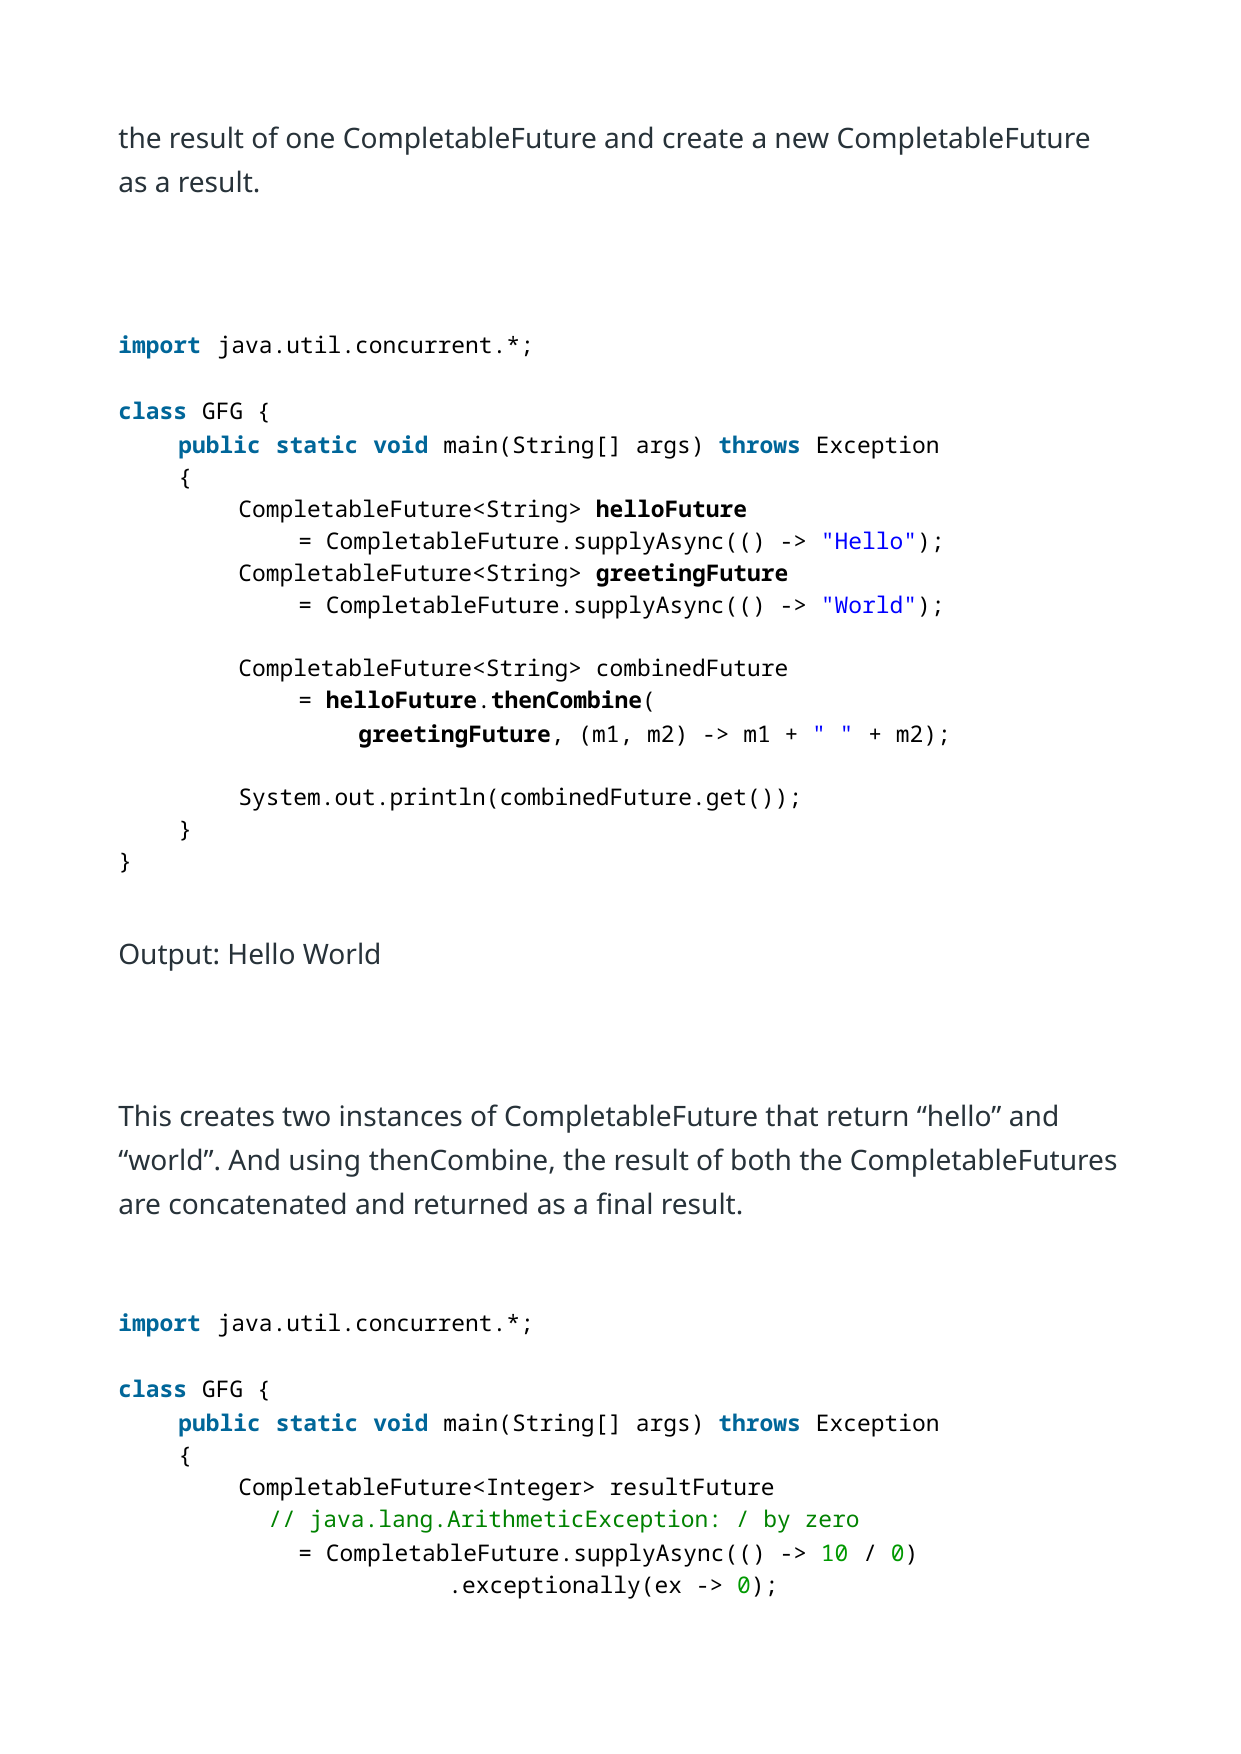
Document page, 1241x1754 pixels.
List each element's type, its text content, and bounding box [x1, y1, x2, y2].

text = CompletableFuture.supplyAsync(() -> "World"); [118, 589, 1122, 621]
text } [118, 813, 1122, 845]
text System.out.println(combinedFuture.get()); [118, 781, 1122, 813]
text = CompletableFuture.supplyAsync(() -> 10 / 0) [118, 1535, 1122, 1569]
text class GFG { [118, 393, 1122, 427]
text import java.util.concurrent.*; [118, 323, 1122, 362]
text = helloFuture.thenCombine( [118, 684, 1122, 716]
text This creates two instances of CompletableFuture that return “hello” and “world”. And using thenCombine, the result of both the CompletableFutures are concatenated and returned as a final result. [118, 1052, 1122, 1222]
text the result of one CompletableFuture and create a new CompletableFuture as a result. [118, 118, 1122, 201]
text class GFG { [118, 1371, 1122, 1405]
text public static void main(String[] args) throws Exception [118, 427, 1122, 461]
text .exceptionally(ex -> 0); [118, 1569, 1122, 1601]
text CompletableFuture<String> helloFuture [118, 493, 1122, 525]
text CompletableFuture<Integer> resultFuture [118, 1471, 1122, 1503]
text public static void main(String[] args) throws Exception [118, 1405, 1122, 1439]
text Output: Hello World [118, 935, 1122, 973]
text import java.util.concurrent.*; [118, 1301, 1122, 1340]
text CompletableFuture<String> greetingFuture [118, 557, 1122, 589]
text // java.lang.ArithmeticException: / by zero [118, 1503, 1122, 1535]
text = CompletableFuture.supplyAsync(() -> "Hello"); [118, 525, 1122, 557]
text } [118, 845, 1122, 876]
text CompletableFuture<String> combinedFuture [118, 652, 1122, 684]
text { [118, 1439, 1122, 1471]
text greetingFuture, (m1, m2) -> m1 + " " + m2); [118, 716, 1122, 750]
text { [118, 461, 1122, 493]
